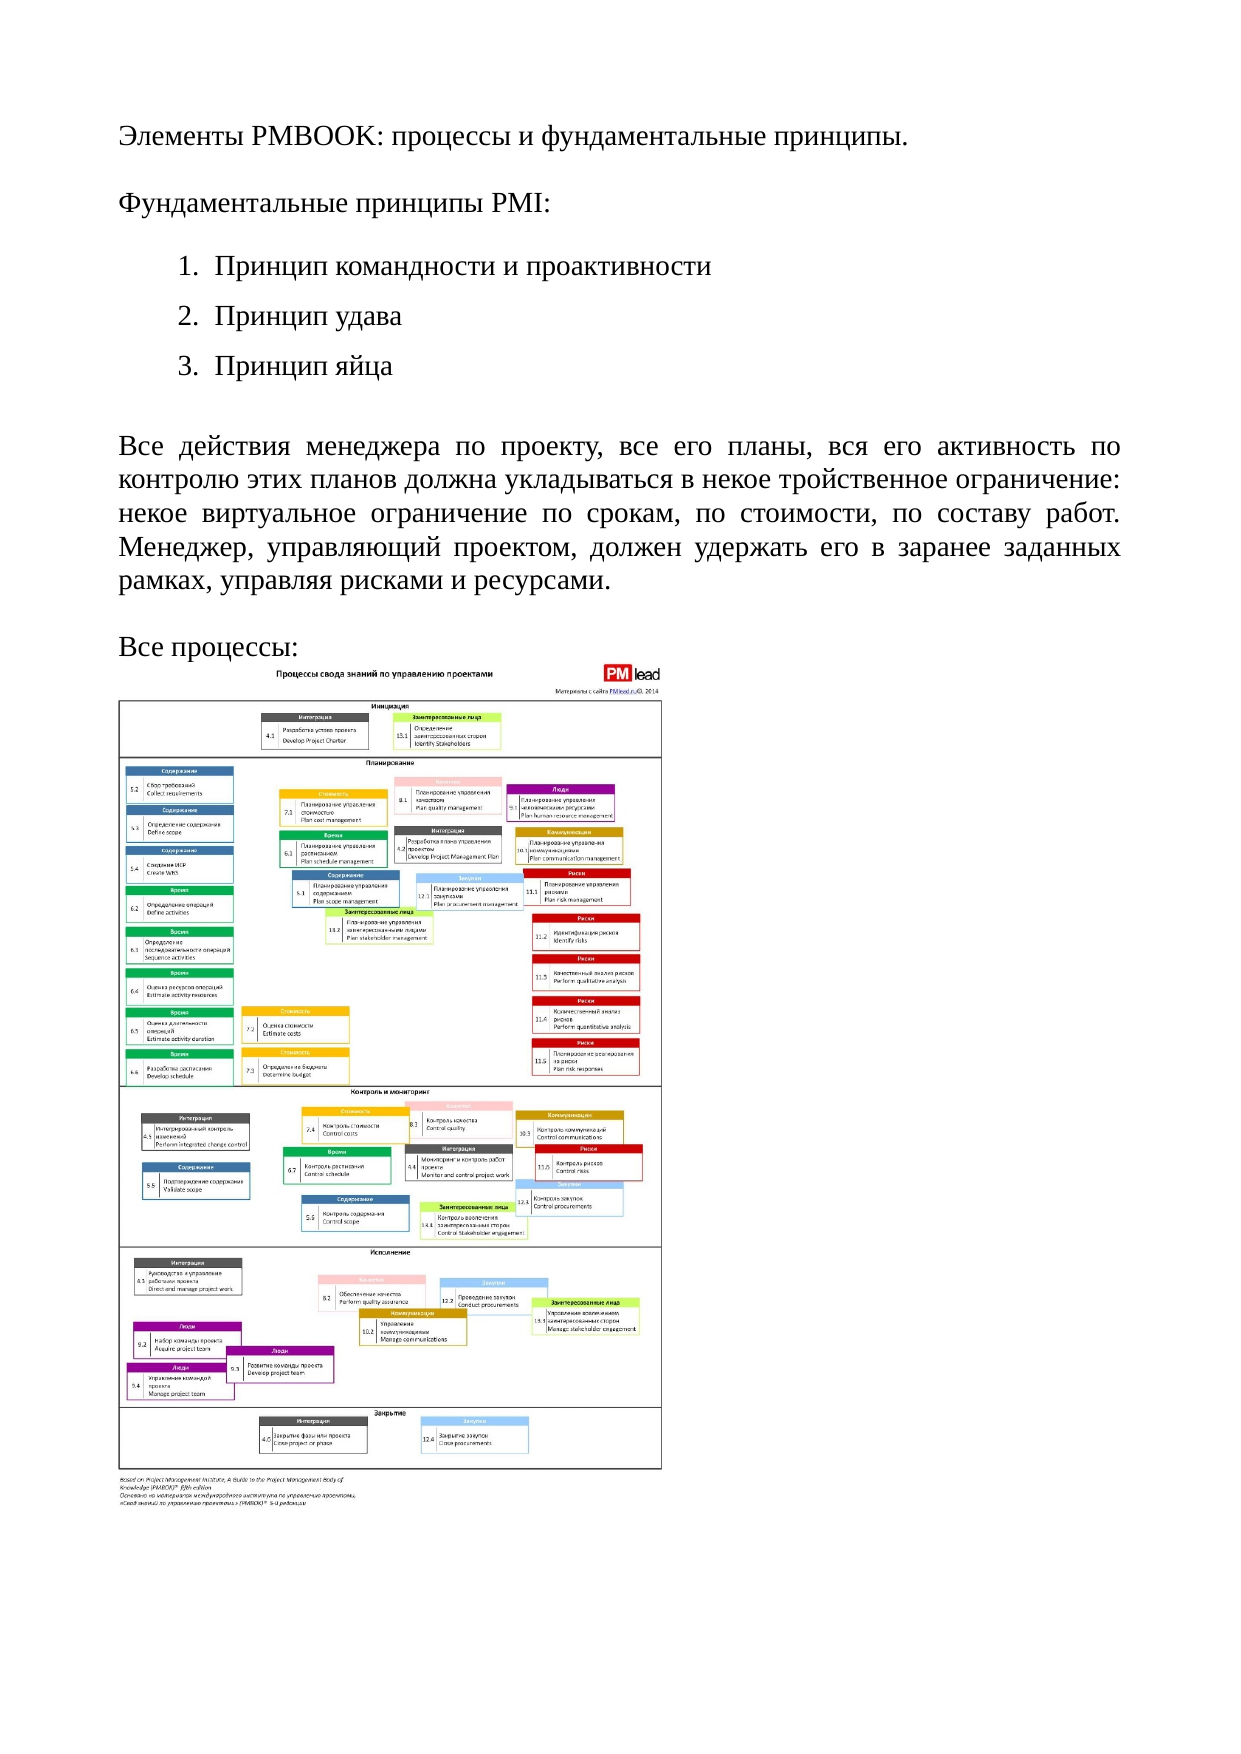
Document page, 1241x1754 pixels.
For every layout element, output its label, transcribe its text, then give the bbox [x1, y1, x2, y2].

picture [118, 662, 662, 1507]
subtitle Элементы PMBOOK: процессы и фундаментальные принципы. [118, 118, 1122, 152]
subtitle Принцип командности и проактивности [177, 248, 1122, 281]
text Все процессы: [118, 629, 1122, 663]
subtitle Все действия менеджера по проекту, все его планы, вся его активность по контролю этих планов должна укладываться в некое тройственное ограничение: некое виртуальное ограничение по срокам, по стоимости, по составу работ. Менеджер, управляющий проектом, должен удержать его в заранее заданных рамках, управляя рисками и ресурсами. [118, 428, 1122, 596]
subtitle Фундаментальные принципы PMI: [118, 185, 1122, 219]
subtitle Принцип удава [177, 298, 1122, 332]
list Принцип яйца [177, 348, 1122, 382]
